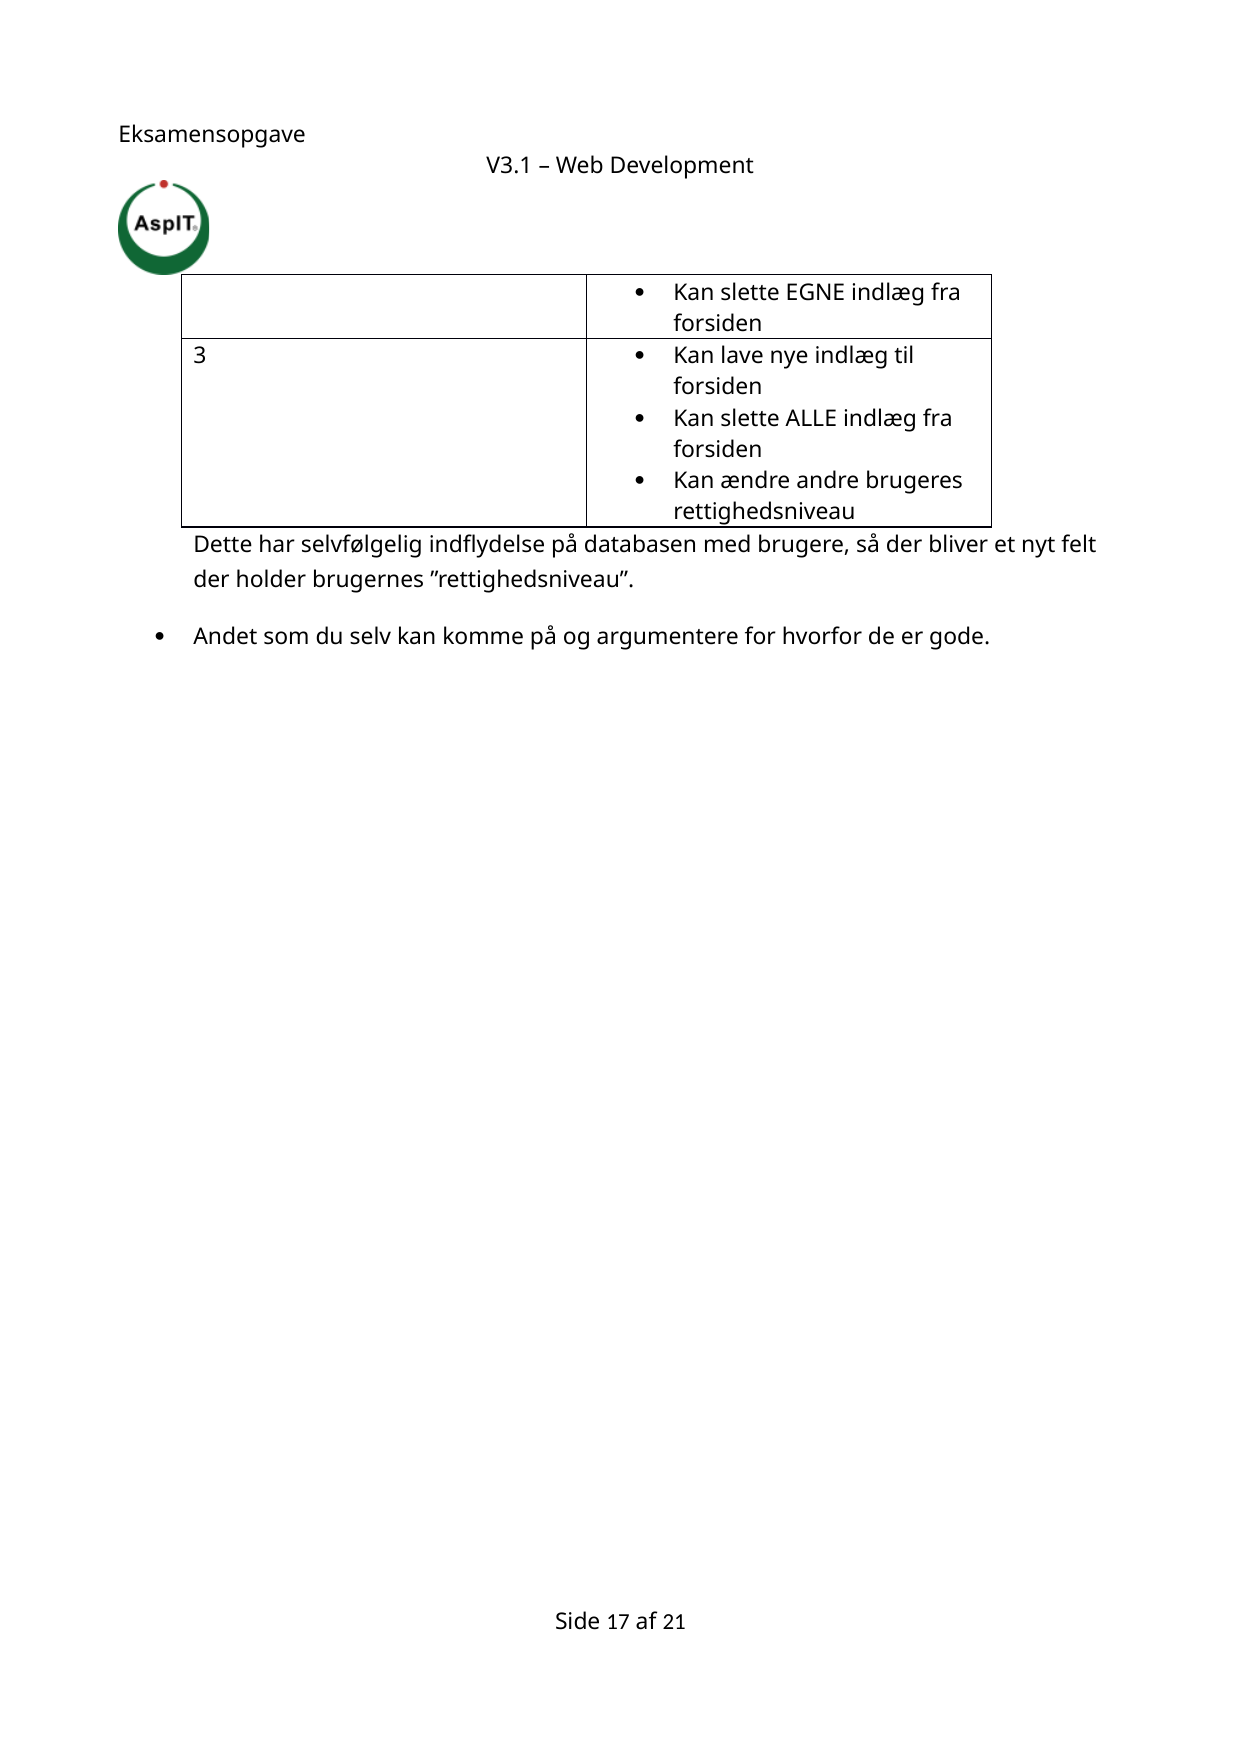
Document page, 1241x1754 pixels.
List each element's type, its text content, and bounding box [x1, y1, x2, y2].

table_cell Kan lave nye indlæg til forsiden Kan slette ALLE indlæg fra forsiden Kan ændre andre brugeres rettighedsniveau [587, 339, 991, 526]
table_cell [182, 275, 586, 338]
table_cell 3 [182, 339, 586, 526]
text Dette har selvfølgelig indflydelse på databasen med brugere, så der bliver et nyt felt der holder brugernes ”rettighedsniveau”. [193, 527, 1122, 595]
table_cell Kan lave nye indlæg til forsiden Kan slette EGNE indlæg fra forsiden [587, 275, 991, 338]
list Andet som du selv kan komme på og argumentere for hvorfor de er gode. [156, 620, 1122, 651]
